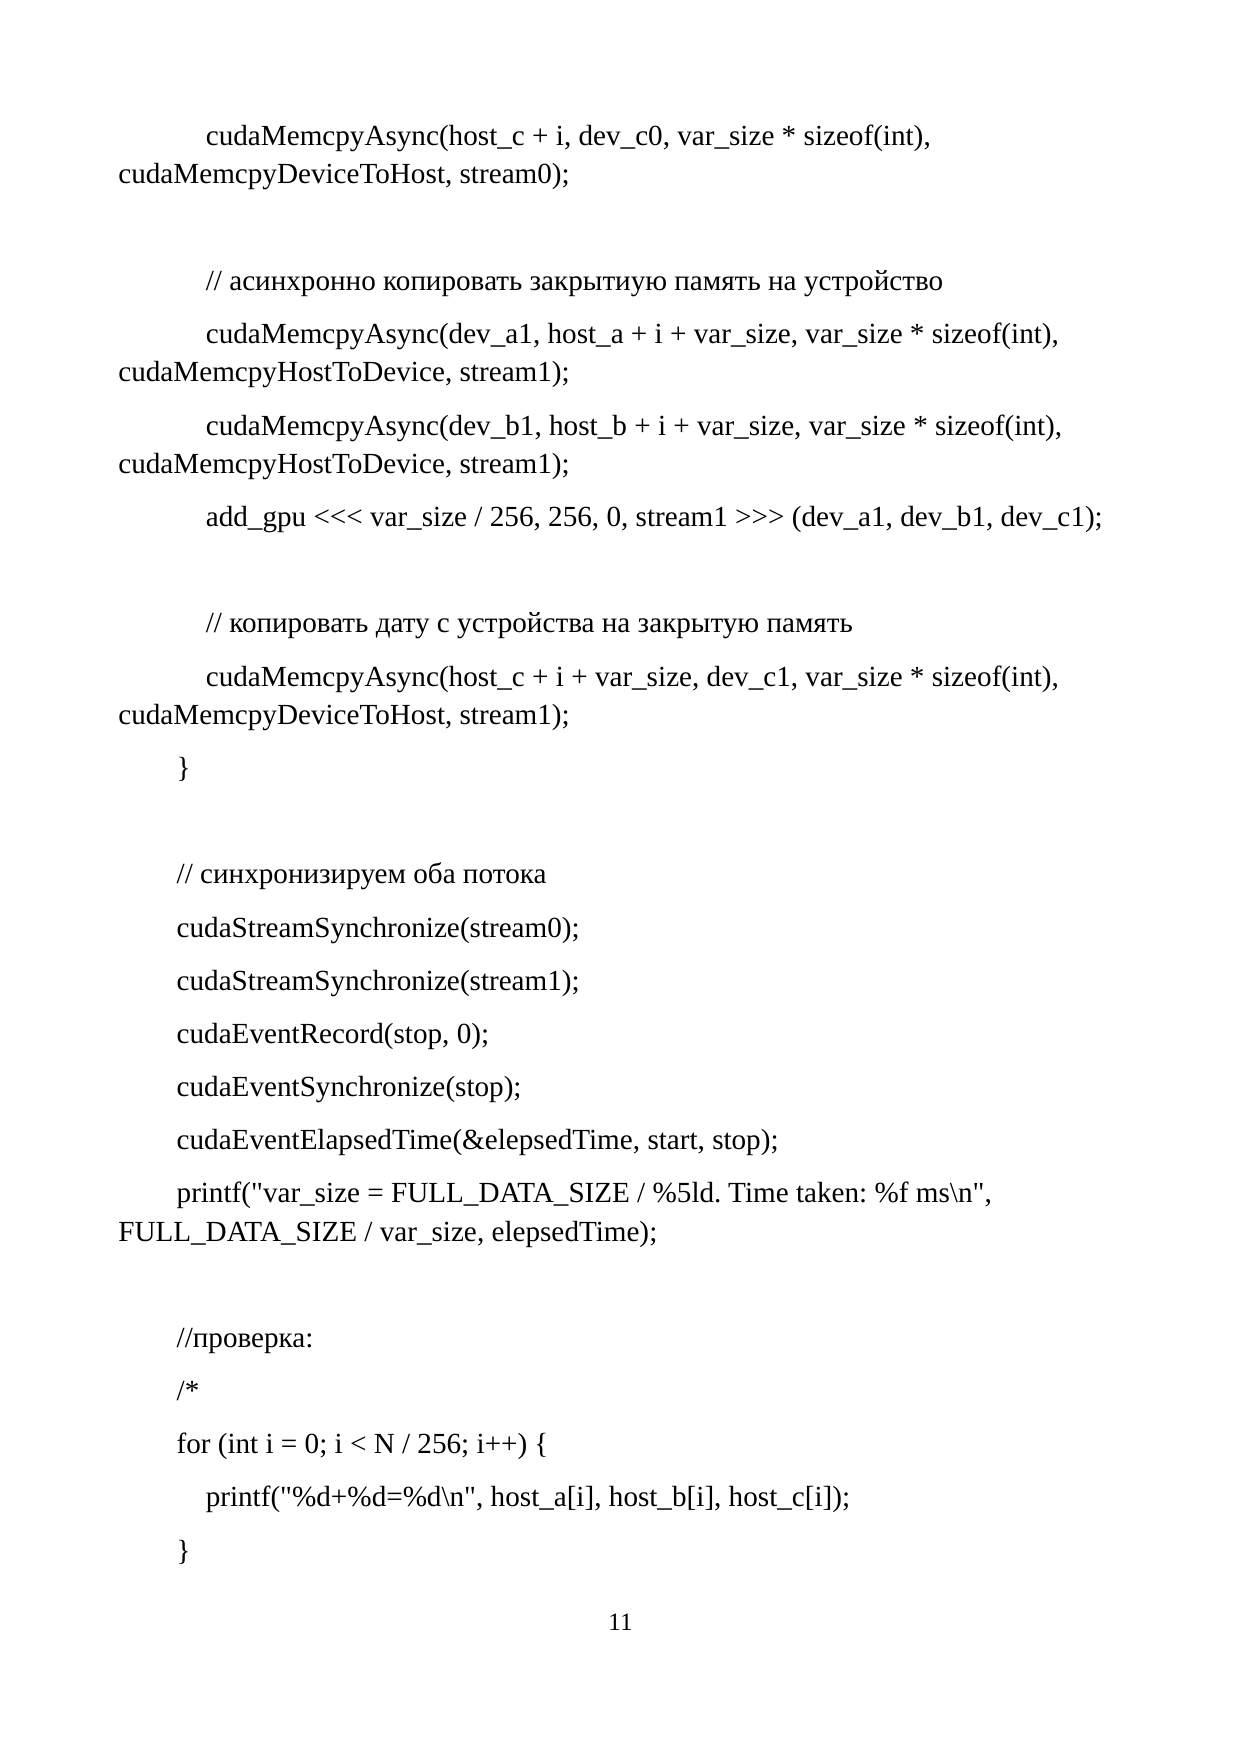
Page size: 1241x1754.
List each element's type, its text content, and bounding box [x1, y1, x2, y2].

text // асинхронно копировать закрытиую память на устройство [118, 263, 1122, 296]
text /* [118, 1373, 1122, 1407]
text cudaStreamSynchronize(stream0); [118, 910, 1122, 943]
text //проверка: [118, 1320, 1122, 1354]
text cudaMemcpyAsync(dev_b1, host_b + i + var_size, var_size * sizeof(int), cudaMemcpyHostToDevice, stream1); [118, 408, 1122, 480]
text cudaEventElapsedTime(&elepsedTime, start, stop); [118, 1122, 1122, 1156]
text cudaMemcpyAsync(host_c + i + var_size, dev_c1, var_size * sizeof(int), cudaMemcpyDeviceToHost, stream1); [118, 659, 1122, 731]
text printf("var_size = FULL_DATA_SIZE / %5ld. Time taken: %f ms\n", FULL_DATA_SIZE / var_size, elepsedTime); [118, 1175, 1122, 1247]
text add_gpu <<< var_size / 256, 256, 0, stream1 >>> (dev_a1, dev_b1, dev_c1); [118, 499, 1122, 533]
text cudaEventSynchronize(stop); [118, 1069, 1122, 1103]
text cudaEventRecord(stop, 0); [118, 1016, 1122, 1049]
text } [118, 1533, 1122, 1566]
text cudaMemcpyAsync(dev_a1, host_a + i + var_size, var_size * sizeof(int), cudaMemcpyHostToDevice, stream1); [118, 316, 1122, 388]
text cudaStreamSynchronize(stream1); [118, 963, 1122, 996]
text // синхронизируем оба потока [118, 857, 1122, 890]
text printf("%d+%d=%d\n", host_a[i], host_b[i], host_c[i]); [118, 1479, 1122, 1513]
text for (int i = 0; i < N / 256; i++) { [118, 1426, 1122, 1460]
text } [118, 750, 1122, 784]
text // копировать дату с устройства на закрытую память [118, 606, 1122, 639]
text cudaMemcpyAsync(host_c + i, dev_c0, var_size * sizeof(int), cudaMemcpyDeviceToHost, stream0); [118, 118, 1122, 190]
